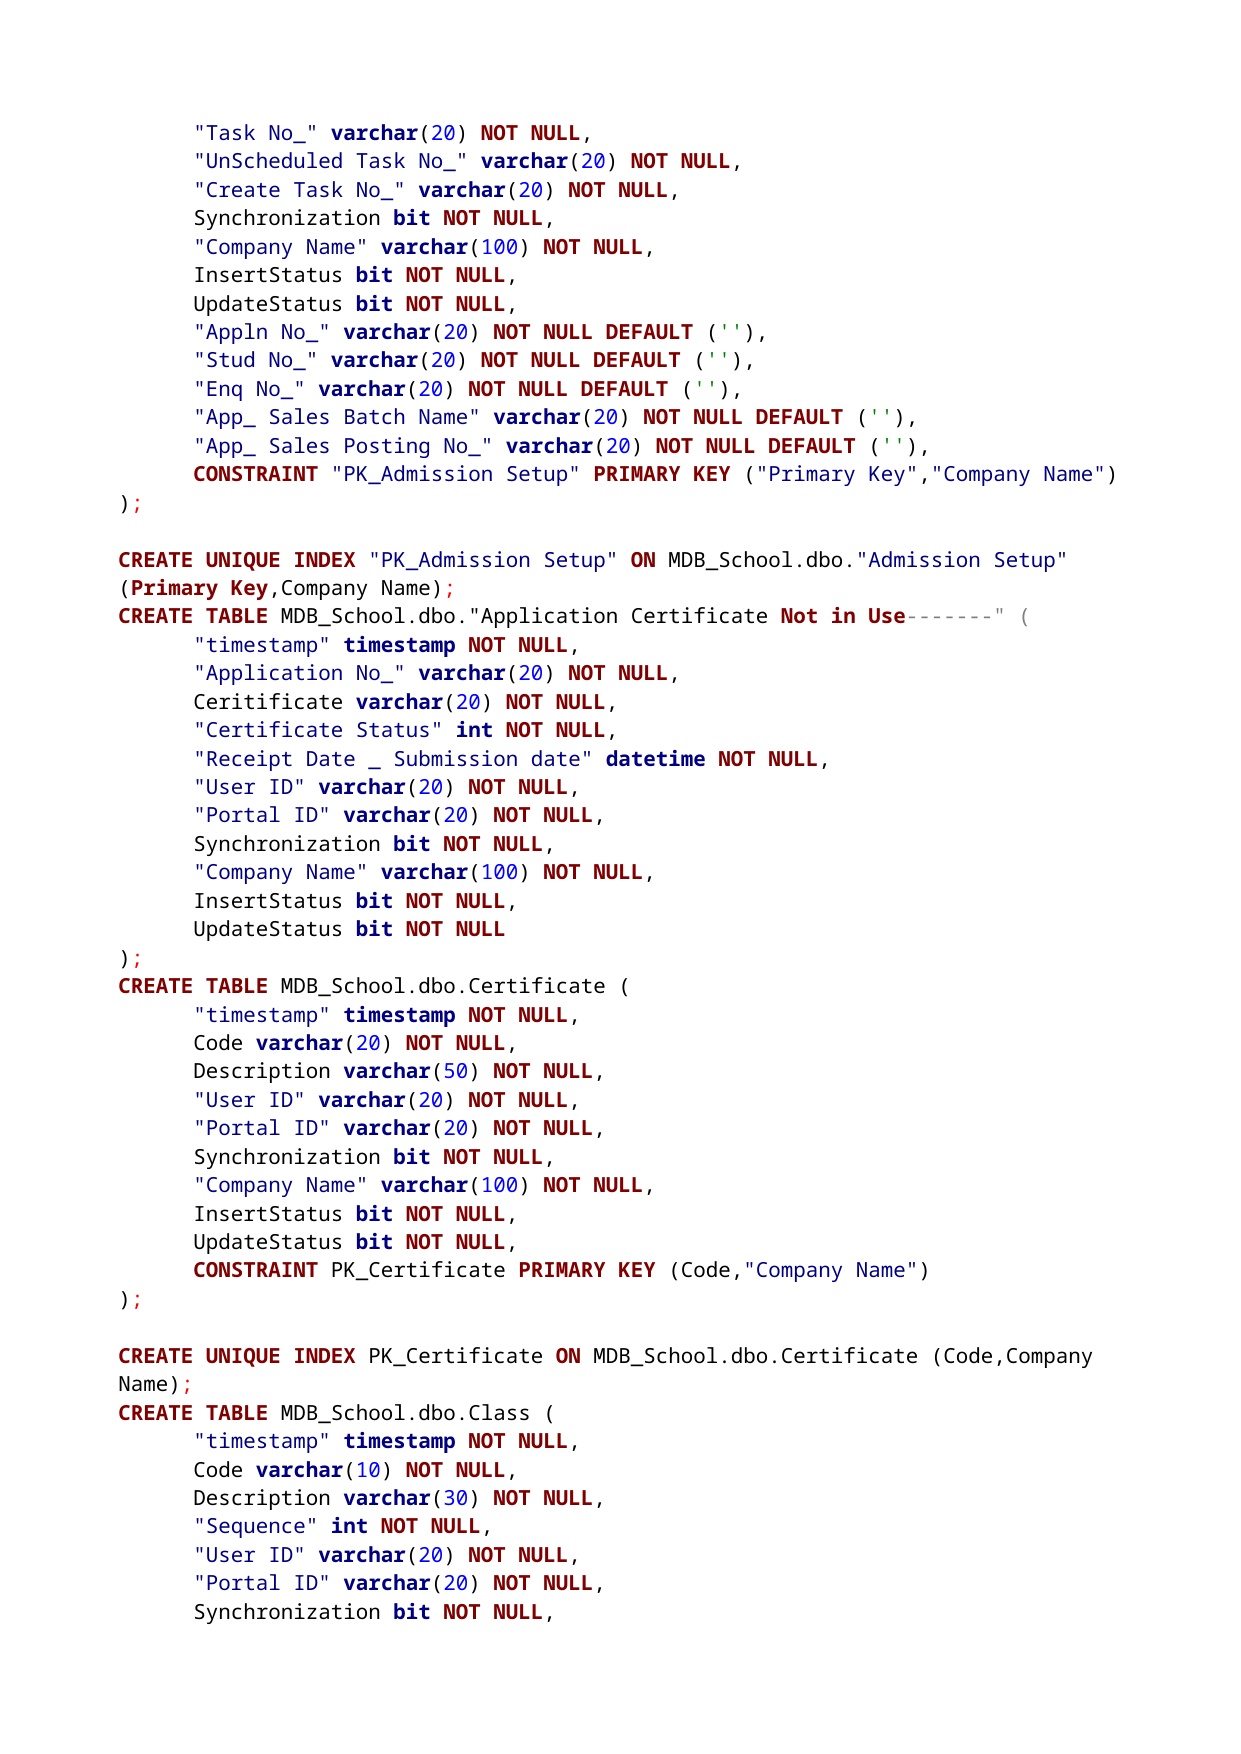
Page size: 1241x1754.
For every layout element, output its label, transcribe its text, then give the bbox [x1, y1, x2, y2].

text "Appln No_" varchar(20) NOT NULL DEFAULT (''), [118, 317, 1122, 346]
text Description varchar(30) NOT NULL, [118, 1483, 1122, 1512]
text "Enq No_" varchar(20) NOT NULL DEFAULT (''), [118, 374, 1122, 402]
text Code varchar(20) NOT NULL, [118, 1028, 1122, 1057]
text "App_ Sales Posting No_" varchar(20) NOT NULL DEFAULT (''), [118, 431, 1122, 459]
text Synchronization bit NOT NULL, [118, 1597, 1122, 1625]
text "timestamp" timestamp NOT NULL, [118, 1426, 1122, 1455]
text "Portal ID" varchar(20) NOT NULL, [118, 801, 1122, 829]
text InsertStatus bit NOT NULL, [118, 886, 1122, 914]
text CONSTRAINT PK_Certificate PRIMARY KEY (Code,"Company Name") [118, 1256, 1122, 1284]
text CREATE UNIQUE INDEX "PK_Admission Setup" ON MDB_School.dbo."Admission Setup" (Primary Key,Company Name); [118, 545, 1122, 602]
text "Portal ID" varchar(20) NOT NULL, [118, 1568, 1122, 1597]
text "Create Task No_" varchar(20) NOT NULL, [118, 175, 1122, 203]
text UpdateStatus bit NOT NULL, [118, 289, 1122, 317]
text "User ID" varchar(20) NOT NULL, [118, 1540, 1122, 1568]
text ); [118, 488, 1122, 516]
text CREATE TABLE MDB_School.dbo.Certificate ( [118, 971, 1122, 1000]
text UpdateStatus bit NOT NULL [118, 914, 1122, 943]
text CONSTRAINT "PK_Admission Setup" PRIMARY KEY ("Primary Key","Company Name") [118, 459, 1122, 488]
text "Certificate Status" int NOT NULL, [118, 715, 1122, 744]
text CREATE TABLE MDB_School.dbo."Application Certificate Not in Use-------" ( [118, 602, 1122, 630]
text "Task No_" varchar(20) NOT NULL, [118, 118, 1122, 147]
text "Company Name" varchar(100) NOT NULL, [118, 857, 1122, 886]
text "Company Name" varchar(100) NOT NULL, [118, 1170, 1122, 1199]
text Ceritificate varchar(20) NOT NULL, [118, 687, 1122, 715]
text "Company Name" varchar(100) NOT NULL, [118, 232, 1122, 260]
text ); [118, 1284, 1122, 1312]
text InsertStatus bit NOT NULL, [118, 1199, 1122, 1227]
text "Sequence" int NOT NULL, [118, 1512, 1122, 1540]
text "timestamp" timestamp NOT NULL, [118, 1000, 1122, 1028]
text Description varchar(50) NOT NULL, [118, 1057, 1122, 1085]
text CREATE TABLE MDB_School.dbo.Class ( [118, 1398, 1122, 1426]
text "Portal ID" varchar(20) NOT NULL, [118, 1113, 1122, 1142]
text "Application No_" varchar(20) NOT NULL, [118, 658, 1122, 687]
text ); [118, 943, 1122, 971]
text CREATE UNIQUE INDEX PK_Certificate ON MDB_School.dbo.Certificate (Code,Company Name); [118, 1341, 1122, 1398]
text Code varchar(10) NOT NULL, [118, 1455, 1122, 1483]
text "timestamp" timestamp NOT NULL, [118, 630, 1122, 658]
text Synchronization bit NOT NULL, [118, 829, 1122, 857]
text "App_ Sales Batch Name" varchar(20) NOT NULL DEFAULT (''), [118, 402, 1122, 431]
text "Receipt Date _ Submission date" datetime NOT NULL, [118, 744, 1122, 772]
text "User ID" varchar(20) NOT NULL, [118, 1085, 1122, 1113]
text UpdateStatus bit NOT NULL, [118, 1227, 1122, 1256]
text "UnScheduled Task No_" varchar(20) NOT NULL, [118, 147, 1122, 175]
text "User ID" varchar(20) NOT NULL, [118, 772, 1122, 801]
text Synchronization bit NOT NULL, [118, 203, 1122, 232]
text InsertStatus bit NOT NULL, [118, 260, 1122, 289]
text "Stud No_" varchar(20) NOT NULL DEFAULT (''), [118, 346, 1122, 374]
text Synchronization bit NOT NULL, [118, 1142, 1122, 1170]
